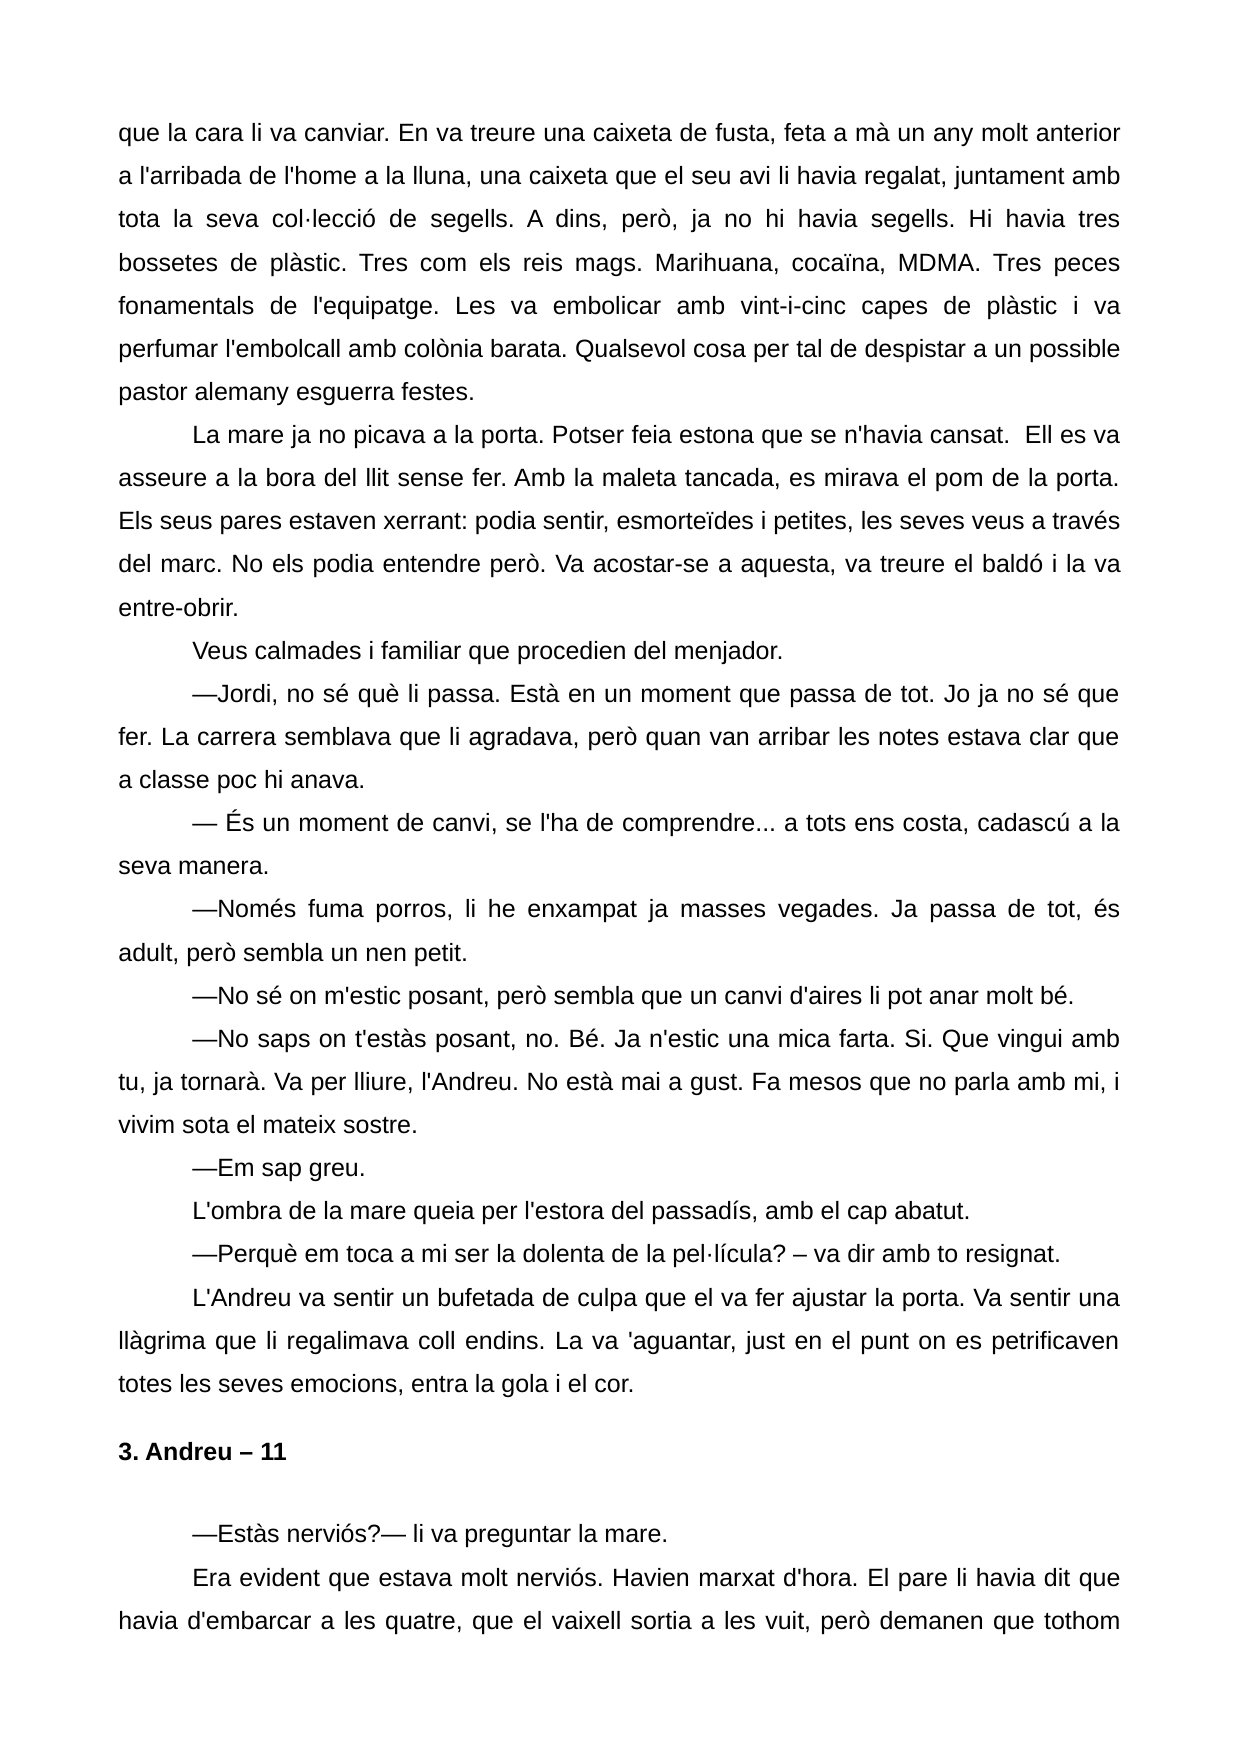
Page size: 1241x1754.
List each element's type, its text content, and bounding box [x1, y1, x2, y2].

text L'ombra de la mare queia per l'estora del passadís, amb el cap abatut. [118, 1196, 1122, 1225]
text L'Andreu va sentir un bufetada de culpa que el va fer ajustar la porta. Va sentir una llàgrima que li regalimava coll endins. La va 'aguantar, just en el punt on es petrificaven totes les seves emocions, entra la gola i el cor. [118, 1282, 1122, 1397]
subtitle 3. Andreu – 11 [118, 1437, 1122, 1466]
text Era evident que estava molt nerviós. Havien marxat d'hora. El pare li havia dit que havia d'embarcar a les quatre, que el vaixell sortia a les vuit, però demanen que tothom [118, 1562, 1122, 1634]
text —Jordi, no sé què li passa. Està en un moment que passa de tot. Jo ja no sé que fer. La carrera semblava que li agradava, però quan van arribar les notes estava clar que a classe poc hi anava. [118, 679, 1122, 794]
text Veus calmades i familiar que procedien del menjador. [118, 636, 1122, 664]
text —Perquè em toca a mi ser la dolenta de la pel·lícula? – va dir amb to resignat. [118, 1239, 1122, 1268]
text —No sé on m'estic posant, però sembla que un canvi d'aires li pot anar molt bé. [118, 981, 1122, 1009]
text —Estàs nerviós?— li va preguntar la mare. [118, 1519, 1122, 1548]
text La mare ja no picava a la porta. Potser feia estona que se n'havia cansat. Ell es va asseure a la bora del llit sense fer. Amb la maleta tancada, es mirava el pom de la porta. Els seus pares estaven xerrant: podia sentir, esmorteïdes i petites, les seves veus a través del marc. No els podia entendre però. Va acostar-se a aquesta, va treure el baldó i la va entre-obrir. [118, 420, 1122, 621]
text —Em sap greu. [118, 1153, 1122, 1182]
text que la cara li va canviar. En va treure una caixeta de fusta, feta a mà un any molt anterior a l'arribada de l'home a la lluna, una caixeta que el seu avi li havia regalat, juntament amb tota la seva col·lecció de segells. A dins, però, ja no hi havia segells. Hi havia tres bossetes de plàstic. Tres com els reis mags. Marihuana, cocaïna, MDMA. Tres peces fonamentals de l'equipatge. Les va embolicar amb vint-i-cinc capes de plàstic i va perfumar l'embolcall amb colònia barata. Qualsevol cosa per tal de despistar a un possible pastor alemany esguerra festes. [118, 118, 1122, 406]
text —No saps on t'estàs posant, no. Bé. Ja n'estic una mica farta. Si. Que vingui amb tu, ja tornarà. Va per lliure, l'Andreu. No està mai a gust. Fa mesos que no parla amb mi, i vivim sota el mateix sostre. [118, 1024, 1122, 1139]
text —Només fuma porros, li he enxampat ja masses vegades. Ja passa de tot, és adult, però sembla un nen petit. [118, 894, 1122, 966]
text — És un moment de canvi, se l'ha de comprendre... a tots ens costa, cadascú a la seva manera. [118, 808, 1122, 880]
